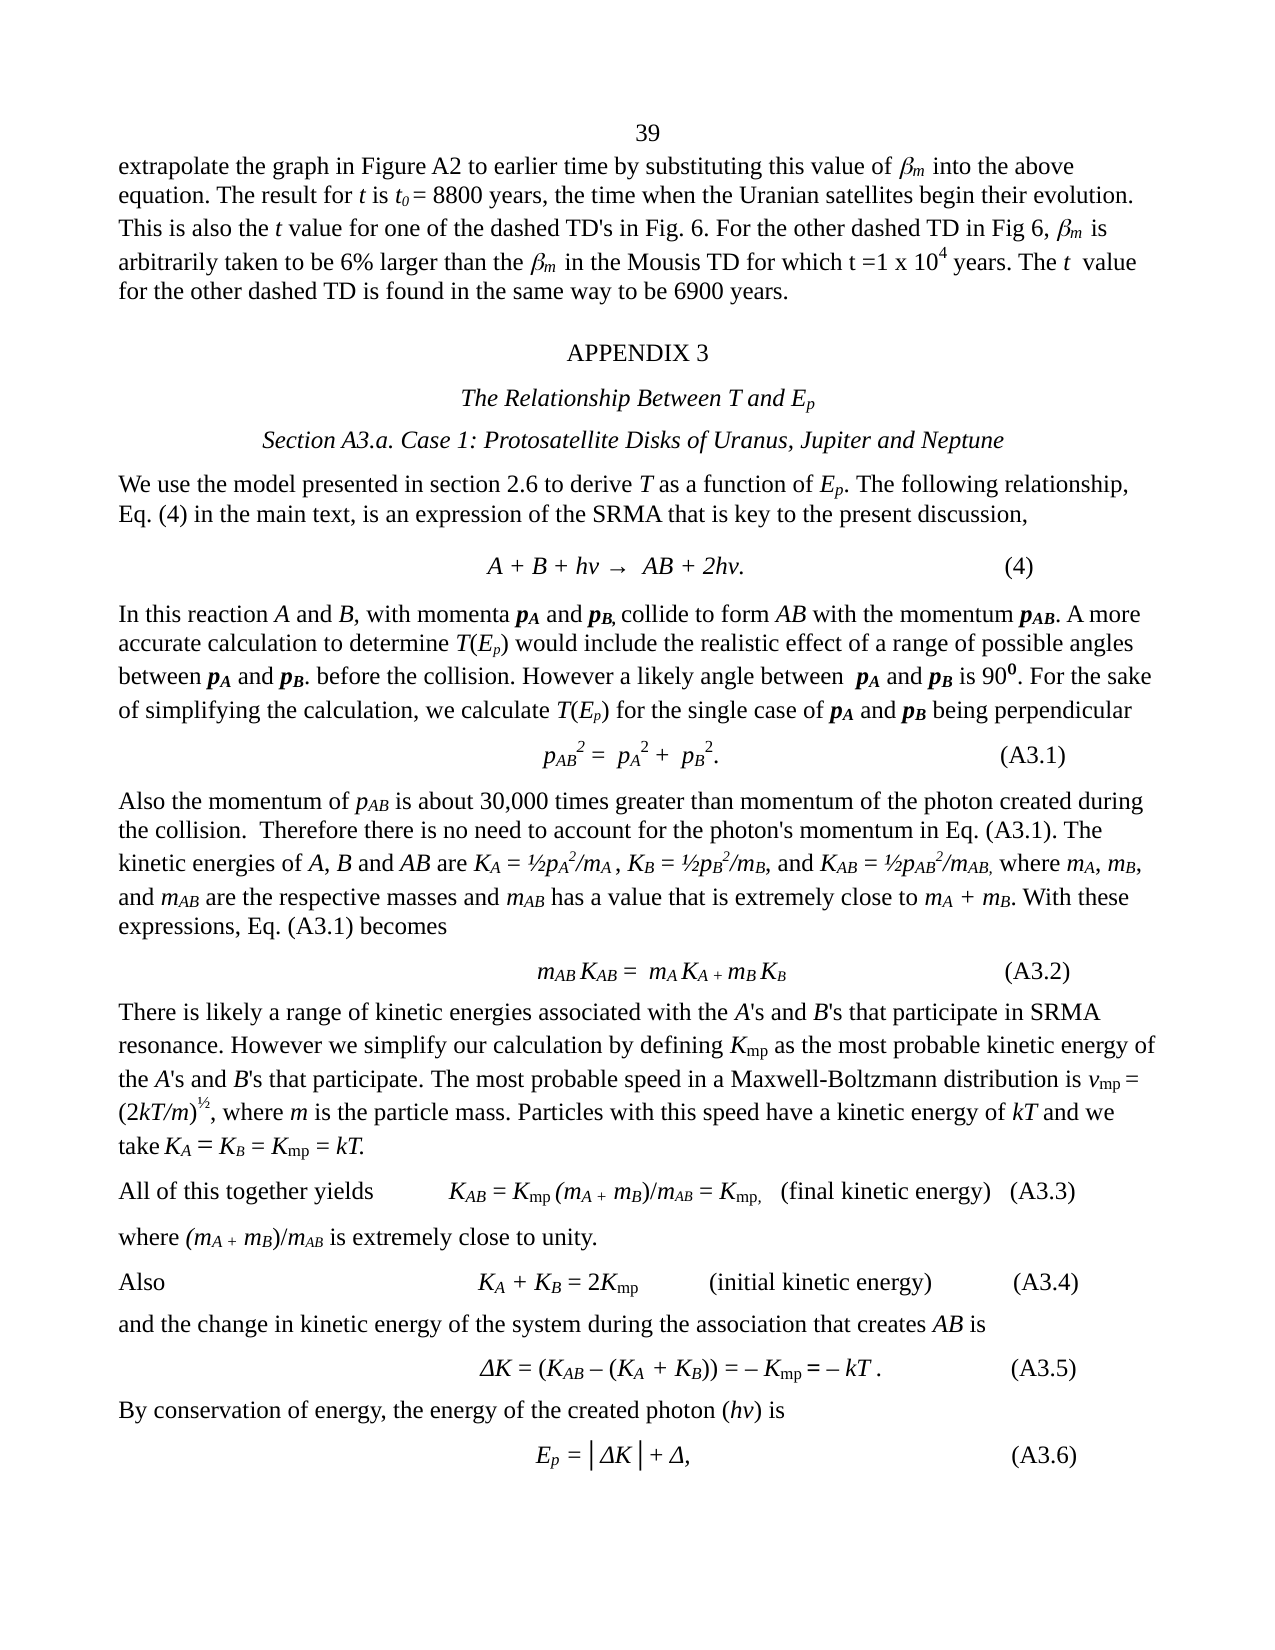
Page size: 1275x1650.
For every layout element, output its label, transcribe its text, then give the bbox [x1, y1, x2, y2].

text where (mA + mB)/mAB is extremely close to unity. [118, 1218, 1157, 1251]
text Ep =│ΔK│+ Δ, (A3.6) [118, 1436, 1157, 1469]
text The Relationship Between T and Ep [118, 379, 1157, 413]
text Section A3.a. Case 1: Protosatellite Disks of Uranus, Jupiter and Neptune [118, 425, 1157, 453]
text In this reaction A and B, with momenta pA and pB, collide to form AB with the momentum pAB. A more accurate calculation to determine T(Ep) would include the realistic effect of a range of possible angles between pA and pB. before the collision. However a likely angle between pA and pB is 90⁰. For the sake of simplifying the calculation, we calculate T(Ep) for the single case of pA and pB being perpendicular [118, 595, 1157, 724]
text Also the momentum of pAB is about 30,000 times greater than momentum of the photon created during the collision. Therefore there is no need to account for the photon's momentum in Eq. (A3.1). The kinetic energies of A, B and AB are KA = ½pA2/mA , KB = ½pB2/mB, and KAB = ½pAB2/mAB, where mA, mB, and mAB are the respective masses and mAB has a value that is extremely close to mA + mB. With these expressions, Eq. (A3.1) becomes [118, 782, 1157, 940]
text and the change in kinetic energy of the system during the association that creates AB is [118, 1309, 1157, 1338]
text There is likely a range of kinetic energies associated with the A's and B's that participate in SRMA resonance. However we simplify our calculation by defining Kmp as the most probable kinetic energy of the A's and B's that participate. The most probable speed in a Maxwell-Boltzmann distribution is vmp = (2kT/m)½, where m is the particle mass. Particles with this speed have a kinetic energy of kT and we take KA = KB = Kmp = kT. [118, 997, 1157, 1160]
text mAB KAB = mA KA + mB KB (A3.2) [118, 952, 1157, 985]
text By conservation of energy, the energy of the created photon (hν) is [118, 1395, 1157, 1424]
text Also KA + KB = 2Kmp (initial kinetic energy) (A3.4) [118, 1263, 1157, 1297]
text 39 [118, 118, 1157, 147]
text A + B + hν → AB + 2hν. (4) [118, 540, 1157, 583]
text APPENDIX 3 [118, 338, 1157, 367]
text extrapolate the graph in Figure A2 to earlier time by substituting this value of bm into the above equation. The result for t is t0 = 8800 years, the time when the Uranian satellites begin their evolution. This is also the t value for one of the dashed TD's in Fig. 6. For the other dashed TD in Fig 6, bm is arbitrarily taken to be 6% larger than the bm in the Mousis TD for which t =1 x 104 years. The t value for the other dashed TD is found in the same way to be 6900 years. [118, 147, 1157, 305]
text ΔK = (KAB – (KA + KB)) = – Kmp = – kT . (A3.5) [118, 1349, 1157, 1383]
text pAB2 = pA2 + pB2. (A3.1) [118, 736, 1157, 770]
text We use the model presented in section 2.6 to derive T as a function of Ep. The following relationship, Eq. (4) in the main text, is an expression of the SRMA that is key to the present discussion, [118, 466, 1157, 528]
text All of this together yields KAB = Kmp (mA + mB)/mAB = Kmp, (final kinetic energy) (A3.3) [118, 1172, 1157, 1206]
